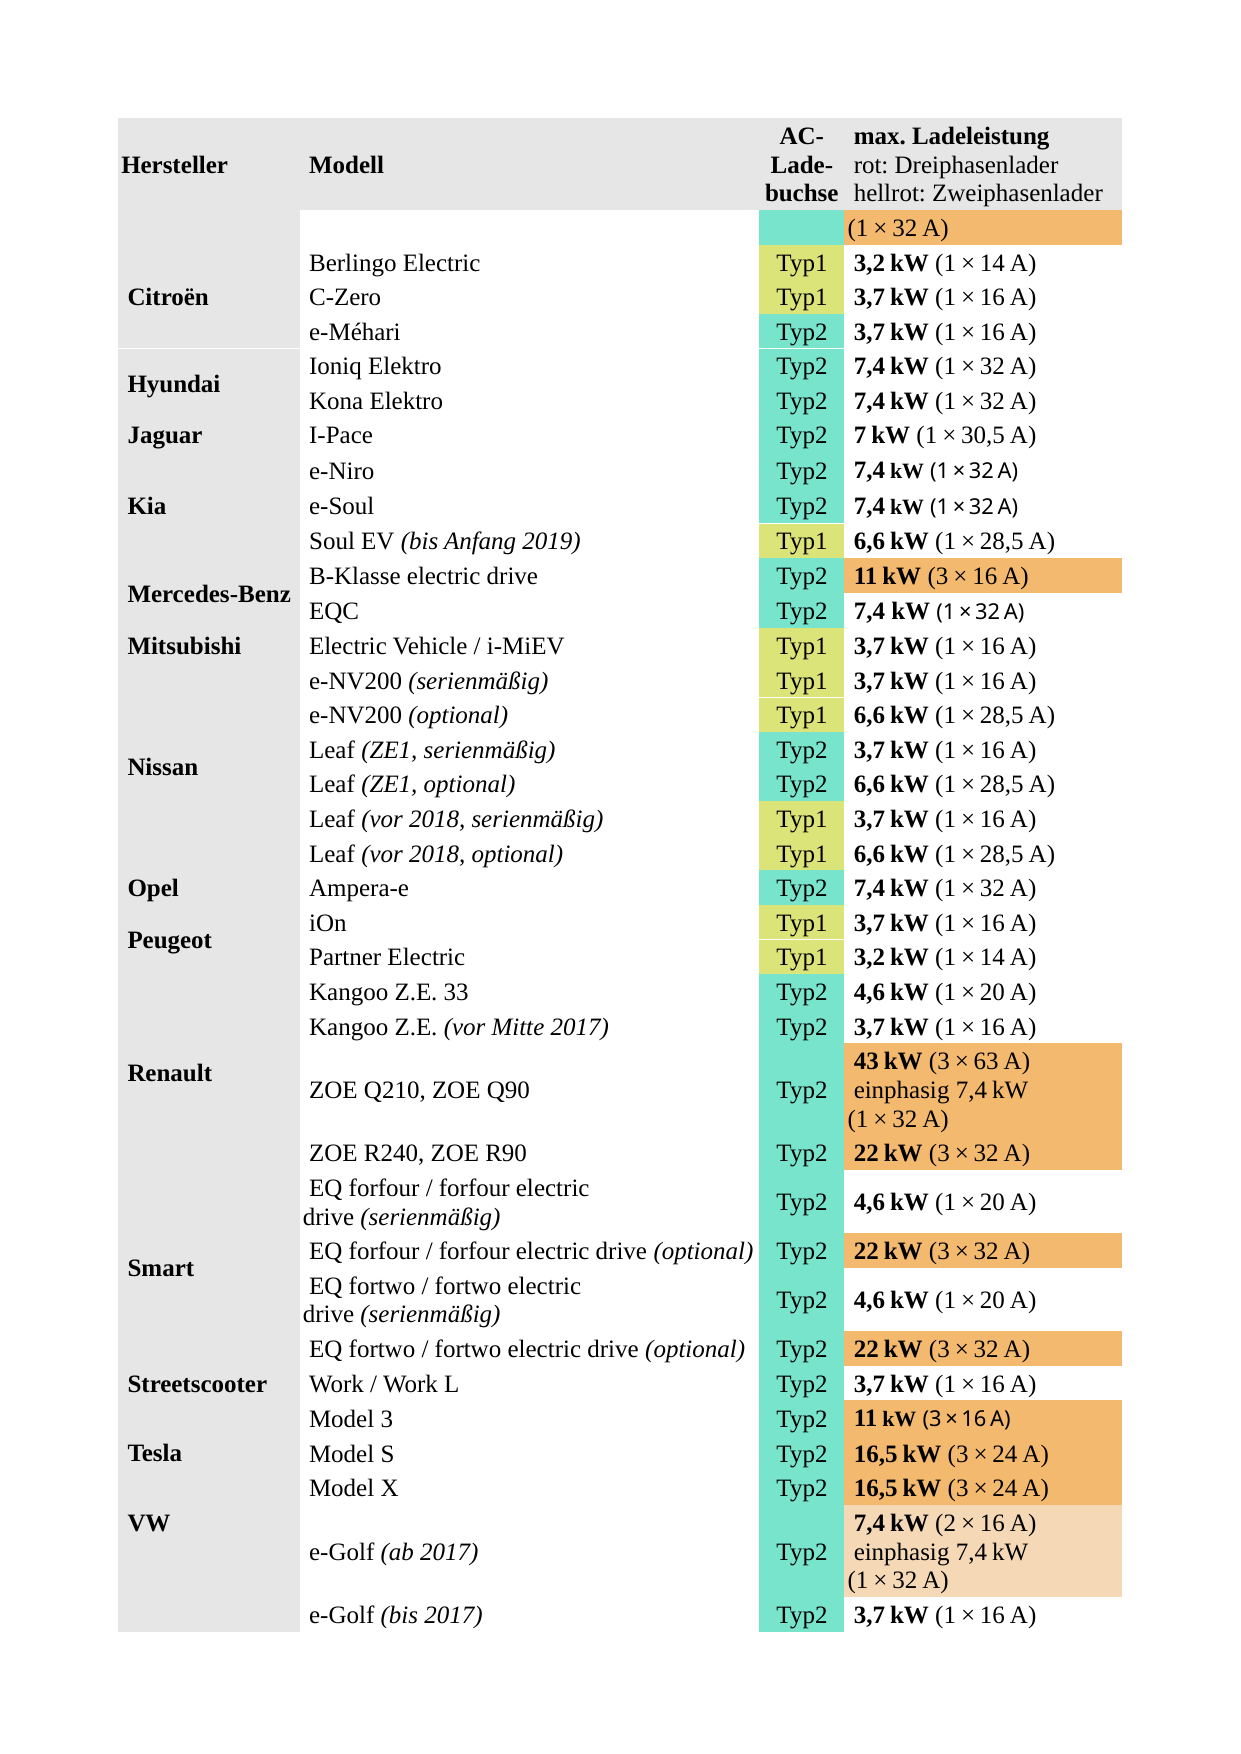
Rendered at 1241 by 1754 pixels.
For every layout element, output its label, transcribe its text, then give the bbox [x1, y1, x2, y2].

table_cell 7,4 kW (2 × 16 A) einphasig 7,4 kW (1 × 32 A) [844, 1505, 1122, 1597]
table_cell 3,2 kW (1 × 14 A) [844, 940, 1122, 974]
table_cell 3,7 kW (1 × 16 A) [844, 732, 1122, 767]
table_cell [300, 210, 759, 245]
table_cell Typ2 [759, 488, 844, 523]
table_cell Leaf (vor 2018, serienmäßig) [300, 801, 759, 836]
table_cell Typ2 [759, 558, 844, 593]
table_cell e-NV200 (optional) [300, 698, 759, 732]
table_cell 7,4 kW (1 × 32 A) [844, 870, 1122, 905]
table_cell 4,6 kW (1 × 20 A) [844, 1170, 1122, 1233]
table_cell Typ2 [759, 593, 844, 628]
table_cell e-Niro [300, 452, 759, 488]
table_cell Tesla [118, 1400, 300, 1505]
table_cell 7 kW (1 × 30,5 A) [844, 418, 1122, 452]
table_cell Typ2 [759, 1268, 844, 1331]
table_cell (1 × 32 A) [844, 210, 1122, 245]
table_cell 4,6 kW (1 × 20 A) [844, 974, 1122, 1009]
table_cell Typ2 [759, 1366, 844, 1400]
table_cell Typ2 [759, 974, 844, 1009]
table_cell Leaf (vor 2018, optional) [300, 836, 759, 870]
table_cell 3,2 kW (1 × 14 A) [844, 245, 1122, 279]
table_cell 3,7 kW (1 × 16 A) [844, 314, 1122, 348]
table_cell I-Pace [300, 418, 759, 452]
table_cell Typ2 [759, 767, 844, 801]
table_cell 6,6 kW (1 × 28,5 A) [844, 836, 1122, 870]
table_cell 6,6 kW (1 × 28,5 A) [844, 767, 1122, 801]
table_cell e-NV200 (serienmäßig) [300, 663, 759, 697]
table_cell Typ2 [759, 1436, 844, 1471]
table_cell Nissan [118, 663, 300, 870]
table_header Hersteller [118, 118, 300, 210]
table_cell 3,7 kW (1 × 16 A) [844, 279, 1122, 314]
table_cell 3,7 kW (1 × 16 A) [844, 1009, 1122, 1043]
table_cell Typ2 [759, 1135, 844, 1170]
table_cell EQ forfour / forfour electric drive (optional) [300, 1233, 759, 1268]
table_cell Typ2 [759, 732, 844, 767]
table_cell Mitsubishi [118, 628, 300, 663]
table_cell Typ1 [759, 245, 844, 279]
table_cell Typ2 [759, 1233, 844, 1268]
table_cell 43 kW (3 × 63 A) einphasig 7,4 kW (1 × 32 A) [844, 1043, 1122, 1135]
table_cell Typ2 [759, 1331, 844, 1366]
table_cell 3,7 kW (1 × 16 A) [844, 905, 1122, 939]
table_cell 11 kW (3 × 16 A) [844, 1400, 1122, 1436]
table_cell Typ2 [759, 1471, 844, 1505]
table_cell e-Soul [300, 488, 759, 523]
table_cell Typ1 [759, 905, 844, 939]
table_cell 7,4 kW (1 × 32 A) [844, 383, 1122, 418]
table_cell Typ2 [759, 1170, 844, 1233]
table_cell EQC [300, 593, 759, 628]
table_cell Kangoo Z.E. (vor Mitte 2017) [300, 1009, 759, 1043]
table_cell Typ1 [759, 524, 844, 558]
table_cell C-Zero [300, 279, 759, 314]
table_cell Typ2 [759, 418, 844, 452]
table_cell Leaf (ZE1, optional) [300, 767, 759, 801]
table_cell 7,4 kW (1 × 32 A) [844, 488, 1122, 523]
table_cell e-Golf (ab 2017) [300, 1505, 759, 1597]
table_cell EQ fortwo / fortwo electric drive (optional) [300, 1331, 759, 1366]
table_cell Model X [300, 1471, 759, 1505]
table_cell Typ1 [759, 836, 844, 870]
table_cell 6,6 kW (1 × 28,5 A) [844, 698, 1122, 732]
table_cell Typ2 [759, 870, 844, 905]
table_cell [118, 210, 300, 245]
table_cell Typ1 [759, 628, 844, 663]
table_cell Hyundai [118, 349, 300, 418]
table_cell Model 3 [300, 1400, 759, 1436]
table_cell 16,5 kW (3 × 24 A) [844, 1471, 1122, 1505]
table_cell Opel [118, 870, 300, 905]
table_cell Berlingo Electric [300, 245, 759, 279]
table_cell EQ fortwo / fortwo electric drive (serienmäßig) [300, 1268, 759, 1331]
table_cell Typ2 [759, 1400, 844, 1436]
table_cell Ampera-e [300, 870, 759, 905]
table_cell Soul EV (bis Anfang 2019) [300, 524, 759, 558]
table_cell 6,6 kW (1 × 28,5 A) [844, 524, 1122, 558]
table_header Modell [300, 118, 759, 210]
table_cell 22 kW (3 × 32 A) [844, 1135, 1122, 1170]
table_cell Typ2 [759, 314, 844, 348]
table_cell Typ2 [759, 383, 844, 418]
table_cell Model S [300, 1436, 759, 1471]
table_cell VW [118, 1505, 300, 1632]
table_cell 7,4 kW (1 × 32 A) [844, 593, 1122, 628]
table_cell Ioniq Elektro [300, 349, 759, 383]
table_cell 3,7 kW (1 × 16 A) [844, 1366, 1122, 1400]
table_cell Kangoo Z.E. 33 [300, 974, 759, 1009]
table_cell 22 kW (3 × 32 A) [844, 1233, 1122, 1268]
table_cell 7,4 kW (1 × 32 A) [844, 349, 1122, 383]
table_cell e-Méhari [300, 314, 759, 348]
table_cell Leaf (ZE1, serienmäßig) [300, 732, 759, 767]
table_cell Smart [118, 1170, 300, 1366]
table_cell Typ1 [759, 940, 844, 974]
table_cell Mercedes‑Benz [118, 558, 300, 628]
table_cell Electric Vehicle / i-MiEV [300, 628, 759, 663]
table_cell 3,7 kW (1 × 16 A) [844, 801, 1122, 836]
table_cell Typ2 [759, 349, 844, 383]
table_cell Renault [118, 974, 300, 1170]
table_cell 3,7 kW (1 × 16 A) [844, 1597, 1122, 1632]
table_cell B-Klasse electric drive [300, 558, 759, 593]
table_cell 16,5 kW (3 × 24 A) [844, 1436, 1122, 1471]
table_header AC- Lade- buchse [759, 118, 844, 210]
table_cell 11 kW (3 × 16 A) [844, 558, 1122, 593]
table_cell Typ1 [759, 698, 844, 732]
table_cell iOn [300, 905, 759, 939]
table_cell 7,4 kW (1 × 32 A) [844, 452, 1122, 488]
table_cell [759, 210, 844, 245]
table_cell 3,7 kW (1 × 16 A) [844, 628, 1122, 663]
table_cell Citroën [118, 245, 300, 348]
table_cell Kona Elektro [300, 383, 759, 418]
table_cell ZOE R240, ZOE R90 [300, 1135, 759, 1170]
table_cell Typ1 [759, 663, 844, 697]
table_cell EQ forfour / forfour electric drive (serienmäßig) [300, 1170, 759, 1233]
table_header max. Ladeleistung rot: Dreiphasenlader hellrot: Zweiphasenlader [844, 118, 1122, 210]
table_cell Typ2 [759, 1009, 844, 1043]
table_cell 3,7 kW (1 × 16 A) [844, 663, 1122, 697]
table_cell Peugeot [118, 905, 300, 974]
table_cell Work / Work L [300, 1366, 759, 1400]
table_cell Jaguar [118, 418, 300, 452]
table_cell Streetscooter [118, 1366, 300, 1400]
table_cell ZOE Q210, ZOE Q90 [300, 1043, 759, 1135]
table_cell Typ1 [759, 801, 844, 836]
table_cell Typ1 [759, 279, 844, 314]
table_cell Typ2 [759, 1505, 844, 1597]
table_cell Typ2 [759, 1597, 844, 1632]
table_cell Kia [118, 452, 300, 558]
table_cell Typ2 [759, 452, 844, 488]
table_cell 4,6 kW (1 × 20 A) [844, 1268, 1122, 1331]
table_cell Typ2 [759, 1043, 844, 1135]
table_cell e-Golf (bis 2017) [300, 1597, 759, 1632]
table_cell Partner Electric [300, 940, 759, 974]
table_cell 22 kW (3 × 32 A) [844, 1331, 1122, 1366]
